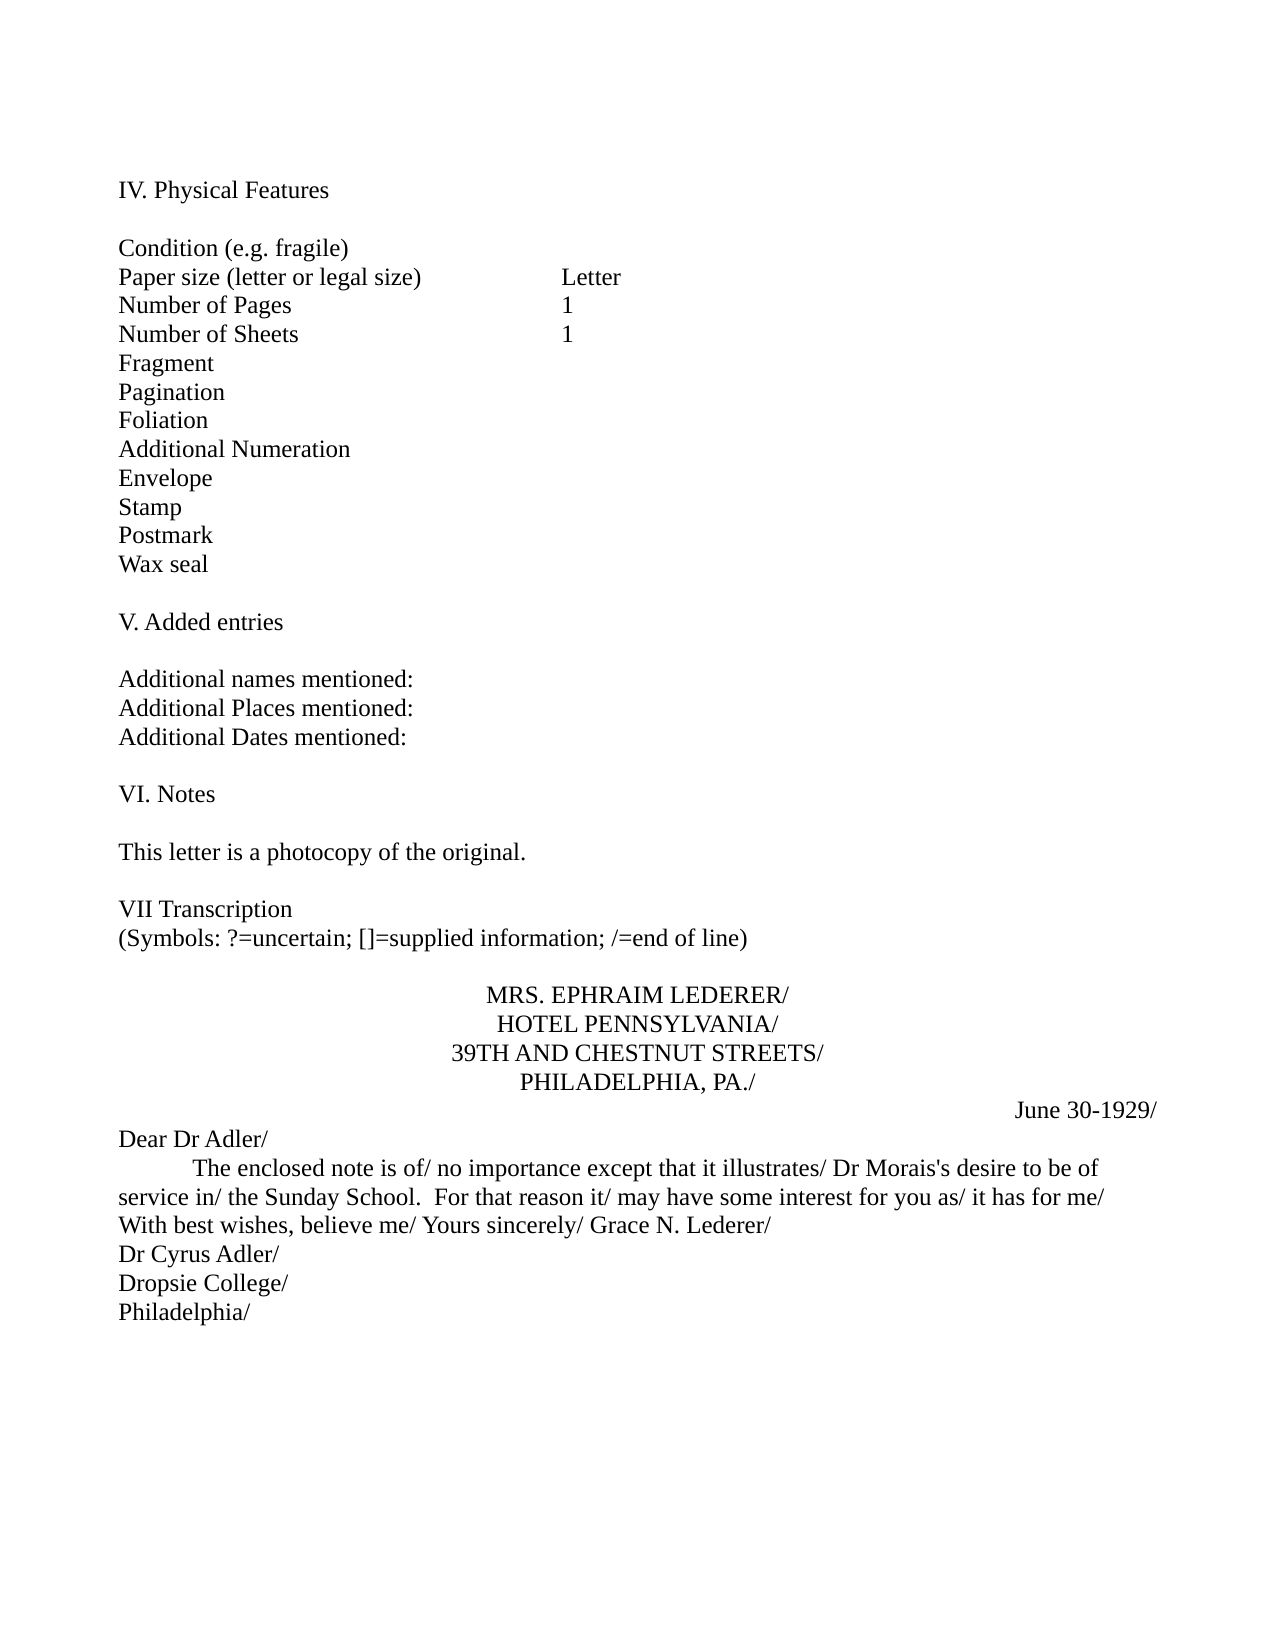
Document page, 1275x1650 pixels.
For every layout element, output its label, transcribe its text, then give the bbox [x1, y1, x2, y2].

text Envelope [118, 463, 1157, 492]
text PHILADELPHIA, PA./ [118, 1067, 1157, 1096]
text Additional Dates mentioned: [118, 722, 1157, 751]
text Additional Places mentioned: [118, 693, 1157, 722]
text Philadelphia/ [118, 1297, 1157, 1326]
text The enclosed note is of/ no importance except that it illustrates/ Dr Morais's desire to be of service in/ the Sunday School. For that reason it/ may have some interest for you as/ it has for me/ [118, 1153, 1157, 1211]
text Number of Sheets 1 [118, 319, 1157, 348]
text Dr Cyrus Adler/ [118, 1239, 1157, 1268]
text IV. Physical Features [118, 176, 1157, 204]
text Additional names mentioned: [118, 664, 1157, 693]
text Postma rk [118, 521, 1157, 549]
text MRS. EPHRAIM LEDERER/ [118, 981, 1157, 1009]
text This letter is a photocopy of the original. [118, 837, 1157, 866]
text Condition (e.g. fragile) [118, 233, 1157, 262]
text V. Added entries [118, 607, 1157, 636]
text With best wishes, believe me/ Yours sincerely/ Grace N. Lederer/ [118, 1211, 1157, 1239]
text Dropsie College/ [118, 1268, 1157, 1297]
text Additional Numeration [118, 434, 1157, 463]
text Number of Pages 1 [118, 291, 1157, 319]
text VII Transcription [118, 894, 1157, 923]
text 39TH AND CHESTNUT STREETS/ [118, 1038, 1157, 1067]
text (Symbols: ?=uncertain; []=supplied information; /=end of line) [118, 923, 1157, 952]
text Stamp [118, 492, 1157, 521]
text VI. Notes [118, 779, 1157, 808]
text Fragment [118, 348, 1157, 377]
text June 30-1929/ [118, 1096, 1157, 1124]
text Pagination [118, 377, 1157, 406]
text HOTEL PENNSYLVANIA/ [118, 1009, 1157, 1038]
text Wax seal [118, 549, 1157, 578]
text Foliation [118, 406, 1157, 434]
text Paper size (letter or legal size) Letter [118, 262, 1157, 291]
text Dear Dr Adler/ [118, 1124, 1157, 1153]
